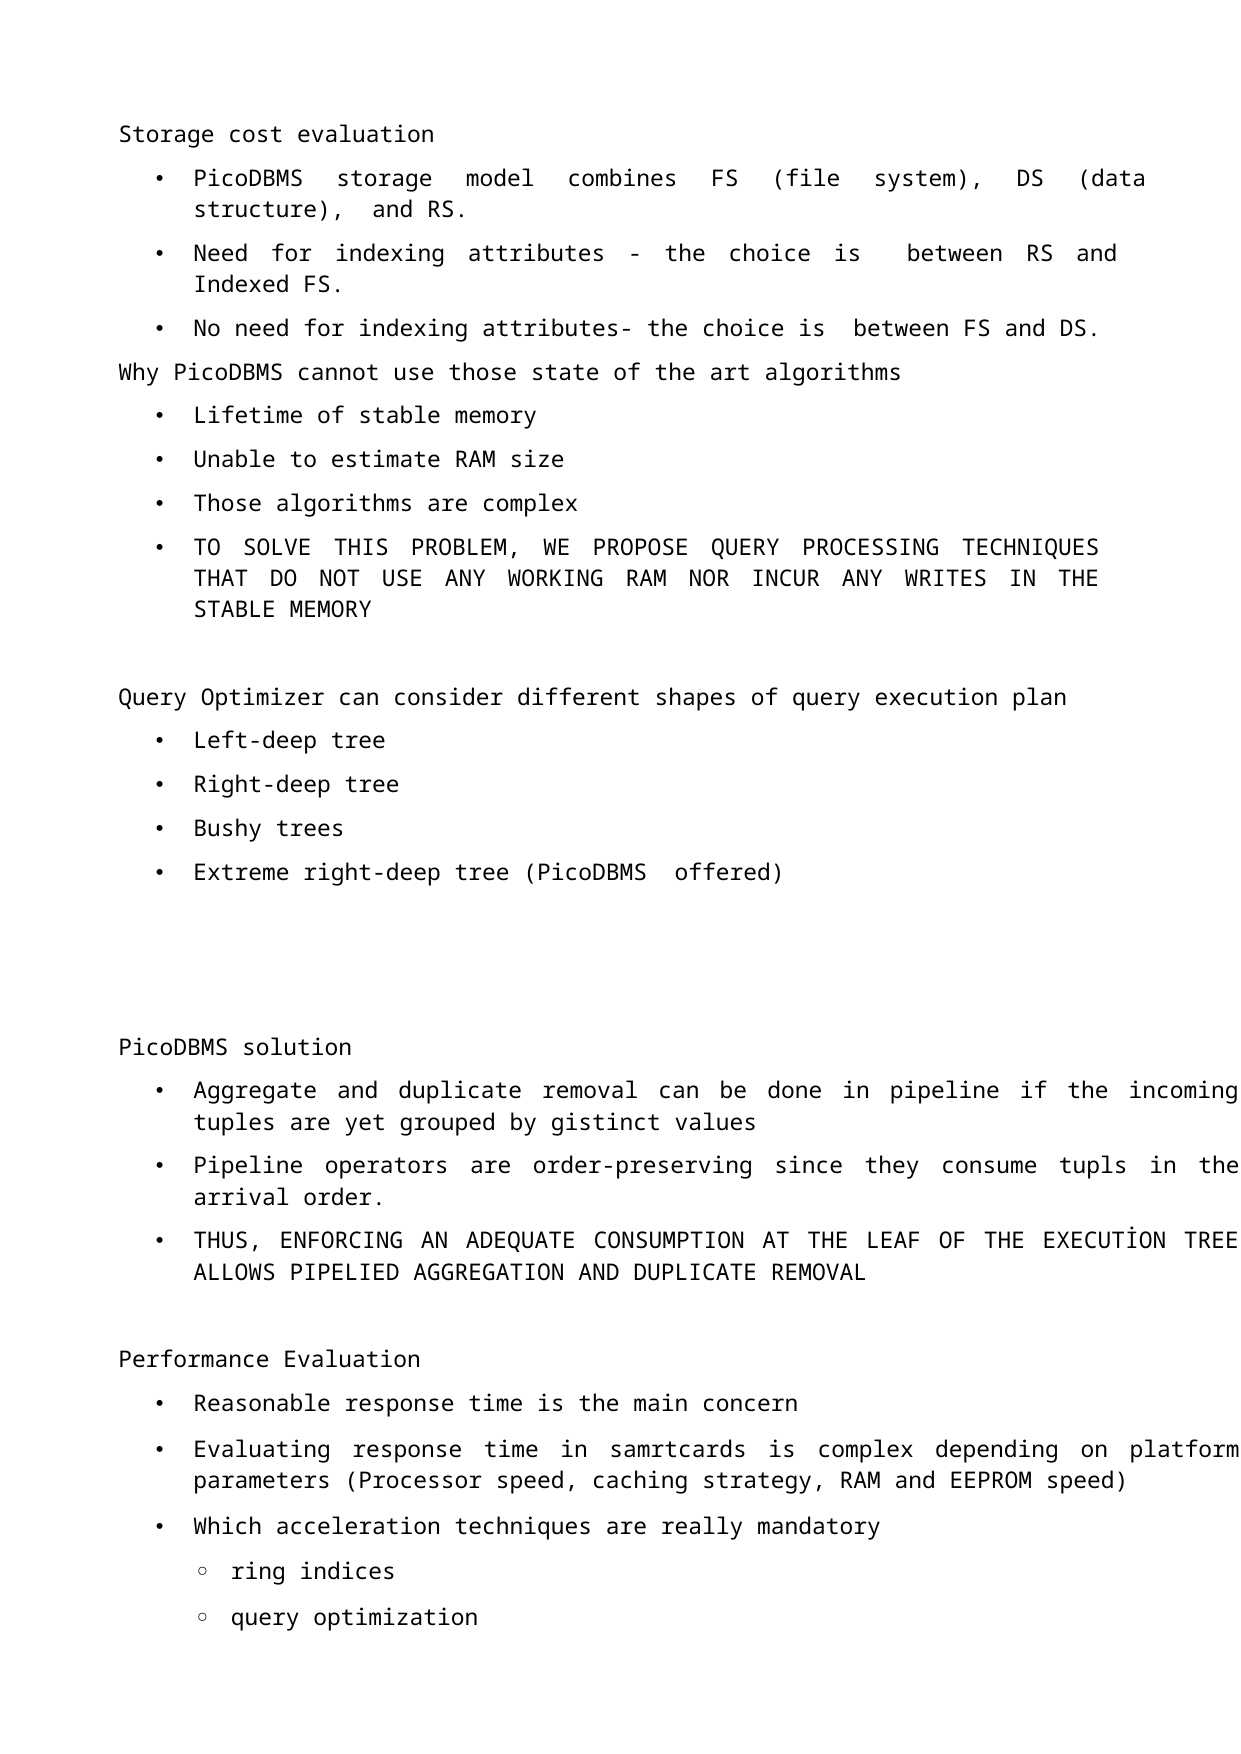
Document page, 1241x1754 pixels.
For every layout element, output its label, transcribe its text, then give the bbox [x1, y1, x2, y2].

list Those algorithms are complex [156, 487, 1240, 518]
text Storage cost evaluation [118, 118, 1240, 149]
list No need for indexing attributes- the choice is between FS and DS. [156, 312, 1240, 343]
list Left-deep tree [156, 724, 1240, 756]
list PicoDBMS storage model combines FS (file system), DS (data structure), and RS. [156, 162, 1146, 224]
text PicoDBMS solution [118, 1031, 1240, 1062]
list Which acceleration techniques are really mandatory [156, 1509, 1240, 1541]
list Lifetime of stable memory [156, 399, 1240, 431]
text Query Optimizer can consider different shapes of query execution plan [118, 681, 1146, 712]
list Unable to estimate RAM size [156, 443, 1240, 474]
list Aggregate and duplicate removal can be done in pipeline if the incoming tuples are yet grouped by gistinct values [156, 1074, 1240, 1137]
text Performance Evaluation [118, 1343, 1240, 1374]
list Reasonable response time is the main concern [156, 1387, 1240, 1418]
text Why PicoDBMS cannot use those state of the art algorithms [118, 356, 1240, 387]
list Right-deep tree [156, 768, 1240, 799]
list TO SOLVE THIS PROBLEM, WE PROPOSE QUERY PROCESSING TECHNIQUES THAT DO NOT USE ANY WORKING RAM NOR INCUR ANY WRITES IN THE STABLE MEMORY [156, 531, 1100, 624]
list Evaluating response time in samrtcards is complex depending on platform parameters (Processor speed, caching strategy, RAM and EEPROM speed) [156, 1433, 1240, 1495]
list query optimization [193, 1601, 1240, 1632]
list THUS, ENFORCING AN ADEQUATE CONSUMPTION AT THE LEAF OF THE EXECUTİON TREE ALLOWS PIPELIED AGGREGATION AND DUPLICATE REMOVAL [156, 1224, 1240, 1287]
list ring indices [193, 1555, 1240, 1587]
list Pipeline operators are order-preserving since they consume tupls in the arrival order. [156, 1149, 1240, 1212]
list Need for indexing attributes - the choice is between RS and Indexed FS. [156, 237, 1118, 299]
list Bushy trees [156, 812, 1240, 843]
list Extreme right-deep tree (PicoDBMS offered) [156, 856, 1240, 887]
